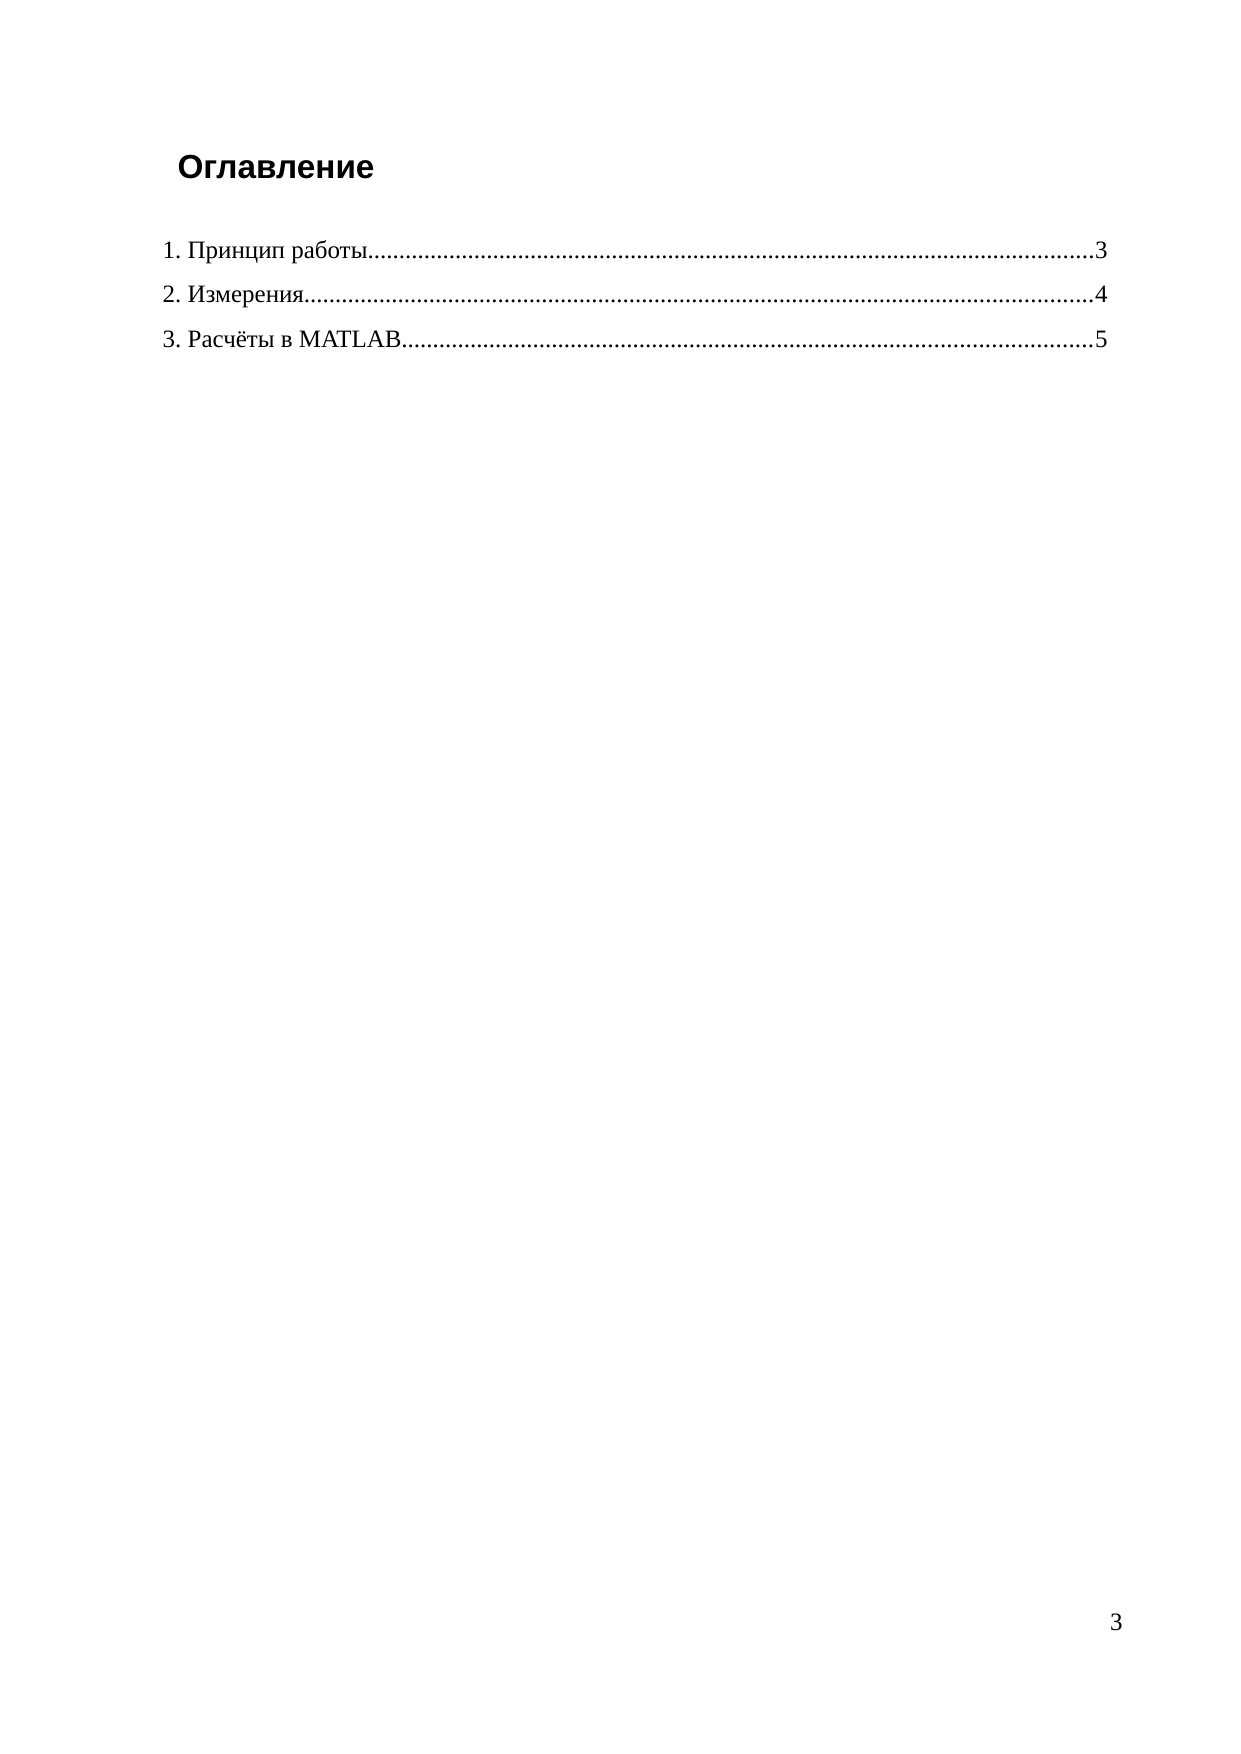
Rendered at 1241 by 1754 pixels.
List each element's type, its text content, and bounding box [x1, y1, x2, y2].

text 2. Измерения 4 [148, 279, 1122, 308]
text 1. Принцип работы 3 [148, 235, 1122, 263]
text 3. Расчёты в MATLAB 5 [148, 324, 1122, 353]
subtitle Оглавление [118, 148, 1122, 186]
